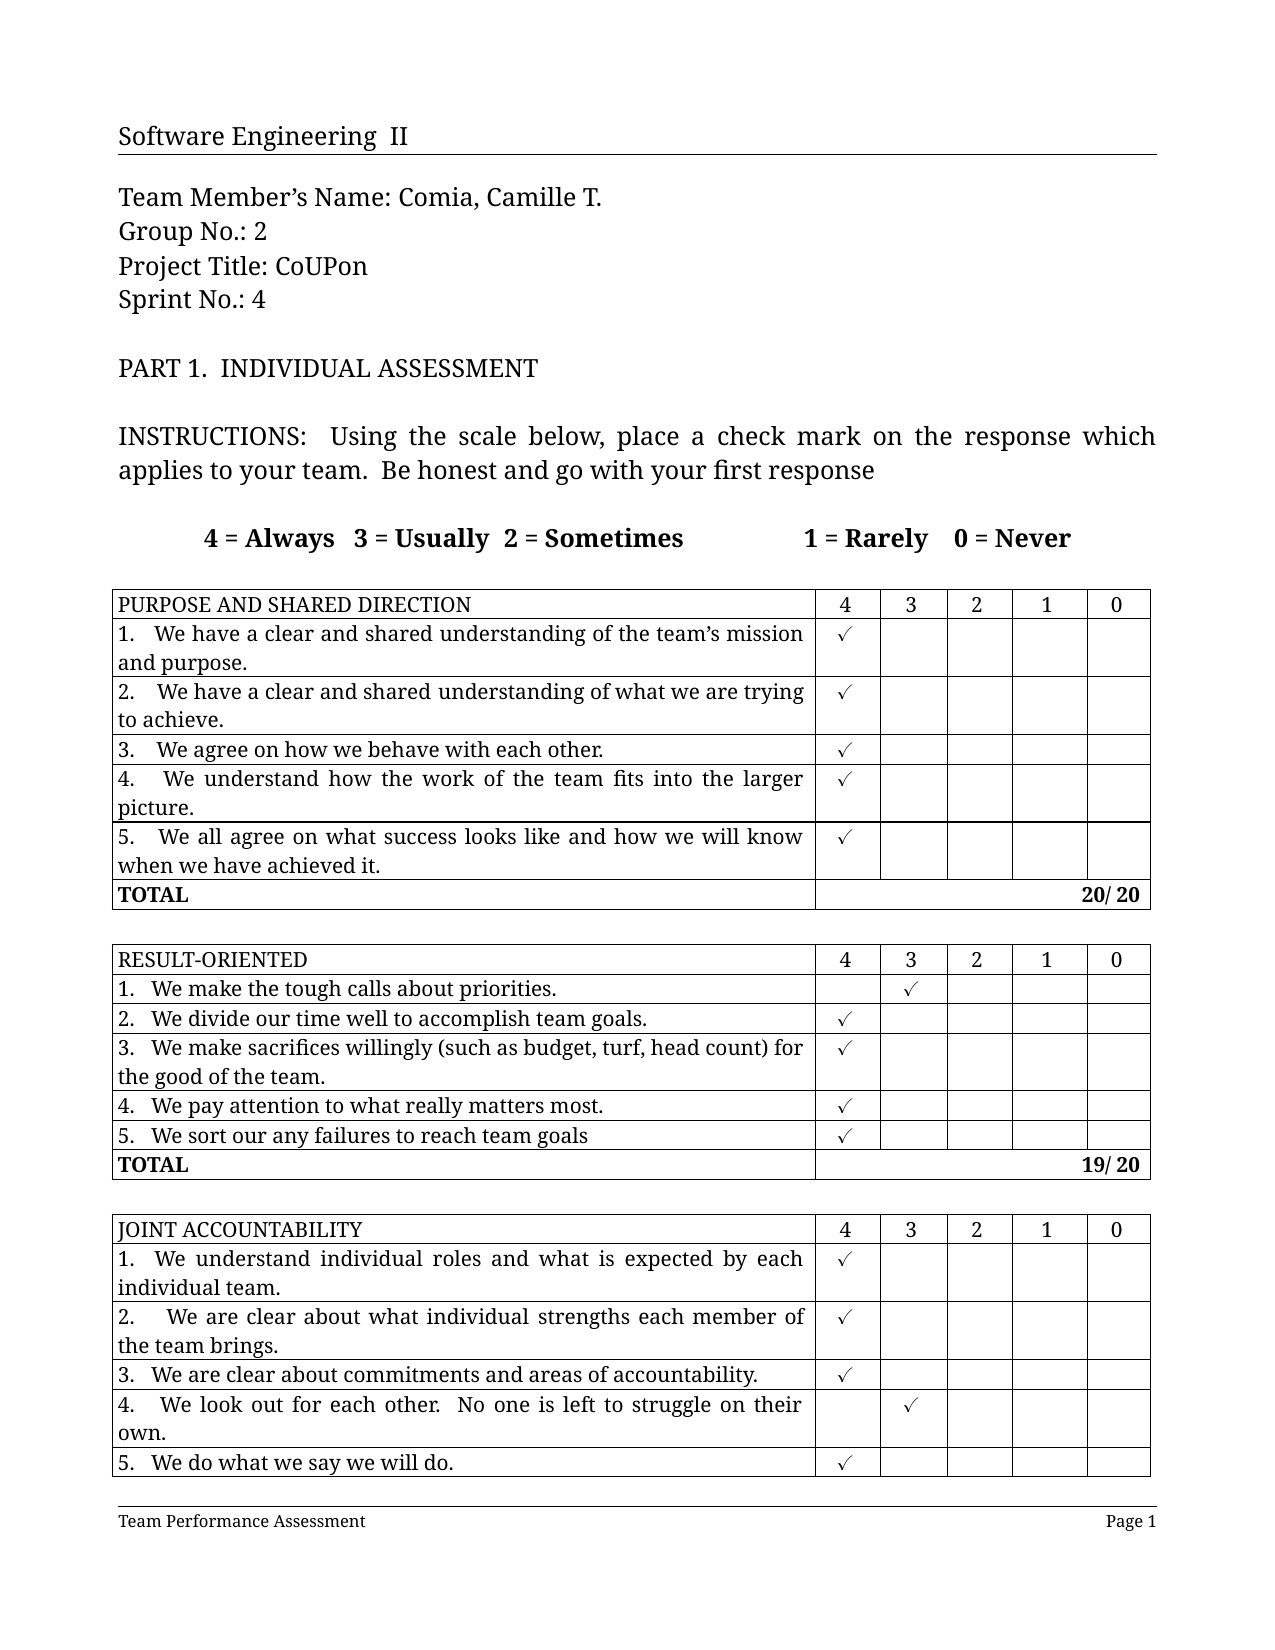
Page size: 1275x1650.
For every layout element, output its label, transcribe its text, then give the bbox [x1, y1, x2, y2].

table_header 2 [948, 945, 1012, 973]
table_cell [1013, 1091, 1087, 1120]
table_cell [948, 1360, 1012, 1389]
table_header 0 [1088, 945, 1150, 973]
table_cell [881, 765, 947, 821]
table_cell [881, 735, 947, 763]
table_cell [1088, 1302, 1150, 1359]
table_cell 4. We pay attention to what really matters most. [113, 1091, 815, 1120]
table_cell 2. We divide our time well to accomplish team goals. [113, 1004, 815, 1032]
table_cell ✓ [816, 1034, 880, 1090]
table_cell ✓ [816, 1360, 880, 1389]
table_cell ✓ [816, 1121, 880, 1149]
table_cell [881, 1360, 947, 1389]
table_cell [881, 823, 947, 879]
table_cell 2. We have a clear and shared understanding of what we are trying to achieve. [113, 677, 815, 734]
table_cell 1. We make the tough calls about priorities. [113, 975, 815, 1003]
table_cell [1088, 619, 1150, 676]
table_cell [1088, 1034, 1150, 1090]
table_header 2 [948, 1215, 1012, 1243]
table_cell [881, 1004, 947, 1032]
table_header 3 [881, 590, 947, 618]
table_cell [1013, 975, 1087, 1003]
text PART 1. INDIVIDUAL ASSESSMENT [118, 350, 1157, 384]
table_cell 19/ 20 [816, 1150, 1150, 1179]
text Team Member’s Name: Comia, Camille T. [118, 180, 1157, 214]
table_cell [1013, 1121, 1087, 1149]
table_header 0 [1088, 590, 1150, 618]
table_cell [948, 1004, 1012, 1032]
table_cell [1088, 1244, 1150, 1301]
table_cell 4. We look out for each other. No one is left to struggle on their own. [113, 1390, 815, 1447]
table_cell ✓ [816, 619, 880, 676]
table_cell [948, 1390, 1012, 1447]
table_cell [948, 1302, 1012, 1359]
table_cell [1088, 765, 1150, 821]
table_header 4 [816, 590, 880, 618]
text Group No.: 2 [118, 214, 1157, 248]
table_cell ✓ [881, 975, 947, 1003]
table_cell 2. We are clear about what individual strengths each member of the team brings. [113, 1302, 815, 1359]
table_header 1 [1013, 1215, 1087, 1243]
table_cell ✓ [816, 823, 880, 879]
table_cell [1013, 677, 1087, 734]
table_cell [1088, 735, 1150, 763]
table_header 1 [1013, 590, 1087, 618]
table_cell [948, 1448, 1012, 1476]
table_cell [1013, 1244, 1087, 1301]
table_cell [1013, 1448, 1087, 1476]
table_cell ✓ [881, 1390, 947, 1447]
table_cell 3. We agree on how we behave with each other. [113, 735, 815, 763]
text 4 = Always 3 = Usually 2 = Sometimes 1 = Rarely 0 = Never [118, 521, 1157, 555]
table_cell ✓ [816, 1004, 880, 1032]
table_cell [1013, 765, 1087, 821]
table_cell [1013, 735, 1087, 763]
table_header 3 [881, 1215, 947, 1243]
table_cell [948, 1091, 1012, 1120]
table_cell [881, 1121, 947, 1149]
table_cell [1088, 1448, 1150, 1476]
table_cell TOTAL [113, 880, 815, 909]
text INSTRUCTIONS: Using the scale below, place a check mark on the response which applies to your team. Be honest and go with your first response [118, 418, 1157, 487]
table_header 4 [816, 945, 880, 973]
table_cell 5. We sort our any failures to reach team goals [113, 1121, 815, 1149]
table_cell ✓ [816, 677, 880, 734]
table_cell [948, 823, 1012, 879]
table_cell [1088, 1121, 1150, 1149]
table_cell 1. We have a clear and shared understanding of the team’s mission and purpose. [113, 619, 815, 676]
table_cell [881, 1034, 947, 1090]
table_header 4 [816, 1215, 880, 1243]
table_cell [881, 1091, 947, 1120]
table_cell [881, 619, 947, 676]
table_cell [948, 975, 1012, 1003]
table_cell [948, 1034, 1012, 1090]
table_cell ✓ [816, 1302, 880, 1359]
table_cell [948, 677, 1012, 734]
table_header 3 [881, 945, 947, 973]
table_header RESULT-ORIENTED [113, 945, 815, 973]
table_cell ✓ [816, 735, 880, 763]
table_cell 20/ 20 [816, 880, 1150, 909]
table_cell [1013, 823, 1087, 879]
table_cell ✓ [816, 1091, 880, 1120]
table_cell [881, 1448, 947, 1476]
table_cell 3. We make sacrifices willingly (such as budget, turf, head count) for the good of the team. [113, 1034, 815, 1090]
table_cell [1088, 823, 1150, 879]
table_cell [1013, 1302, 1087, 1359]
table_cell 1. We understand individual roles and what is expected by each individual team. [113, 1244, 815, 1301]
table_header 1 [1013, 945, 1087, 973]
table_cell ✓ [816, 1448, 880, 1476]
table_header 2 [948, 590, 1012, 618]
table_cell [816, 975, 880, 1003]
table_cell [1088, 1004, 1150, 1032]
table_cell 4. We understand how the work of the team fits into the larger picture. [113, 765, 815, 821]
table_cell [1013, 619, 1087, 676]
table_header JOINT ACCOUNTABILITY [113, 1215, 815, 1243]
text Sprint No.: 4 [118, 282, 1157, 316]
table_cell [1088, 1390, 1150, 1447]
table_cell [1088, 975, 1150, 1003]
table_cell [1013, 1360, 1087, 1389]
table_cell TOTAL [113, 1150, 815, 1179]
table_header 0 [1088, 1215, 1150, 1243]
table_cell [881, 1302, 947, 1359]
table_cell [1088, 1091, 1150, 1120]
table_cell [881, 1244, 947, 1301]
table_cell [1013, 1004, 1087, 1032]
table_cell [1013, 1034, 1087, 1090]
text Project Title: CoUPon [118, 248, 1157, 282]
table_cell [948, 1244, 1012, 1301]
table_cell 5. We do what we say we will do. [113, 1448, 815, 1476]
table_cell [816, 1390, 880, 1447]
table_cell 3. We are clear about commitments and areas of accountability. [113, 1360, 815, 1389]
table_header PURPOSE AND SHARED DIRECTION [113, 590, 815, 618]
table_cell [1088, 1360, 1150, 1389]
table_cell ✓ [816, 765, 880, 821]
table_cell [948, 735, 1012, 763]
table_cell [1013, 1390, 1087, 1447]
table_cell [1088, 677, 1150, 734]
table_cell [948, 619, 1012, 676]
table_cell [948, 765, 1012, 821]
table_cell 5. We all agree on what success looks like and how we will know when we have achieved it. [113, 823, 815, 879]
table_cell [881, 677, 947, 734]
table_cell ✓ [816, 1244, 880, 1301]
table_cell [948, 1121, 1012, 1149]
